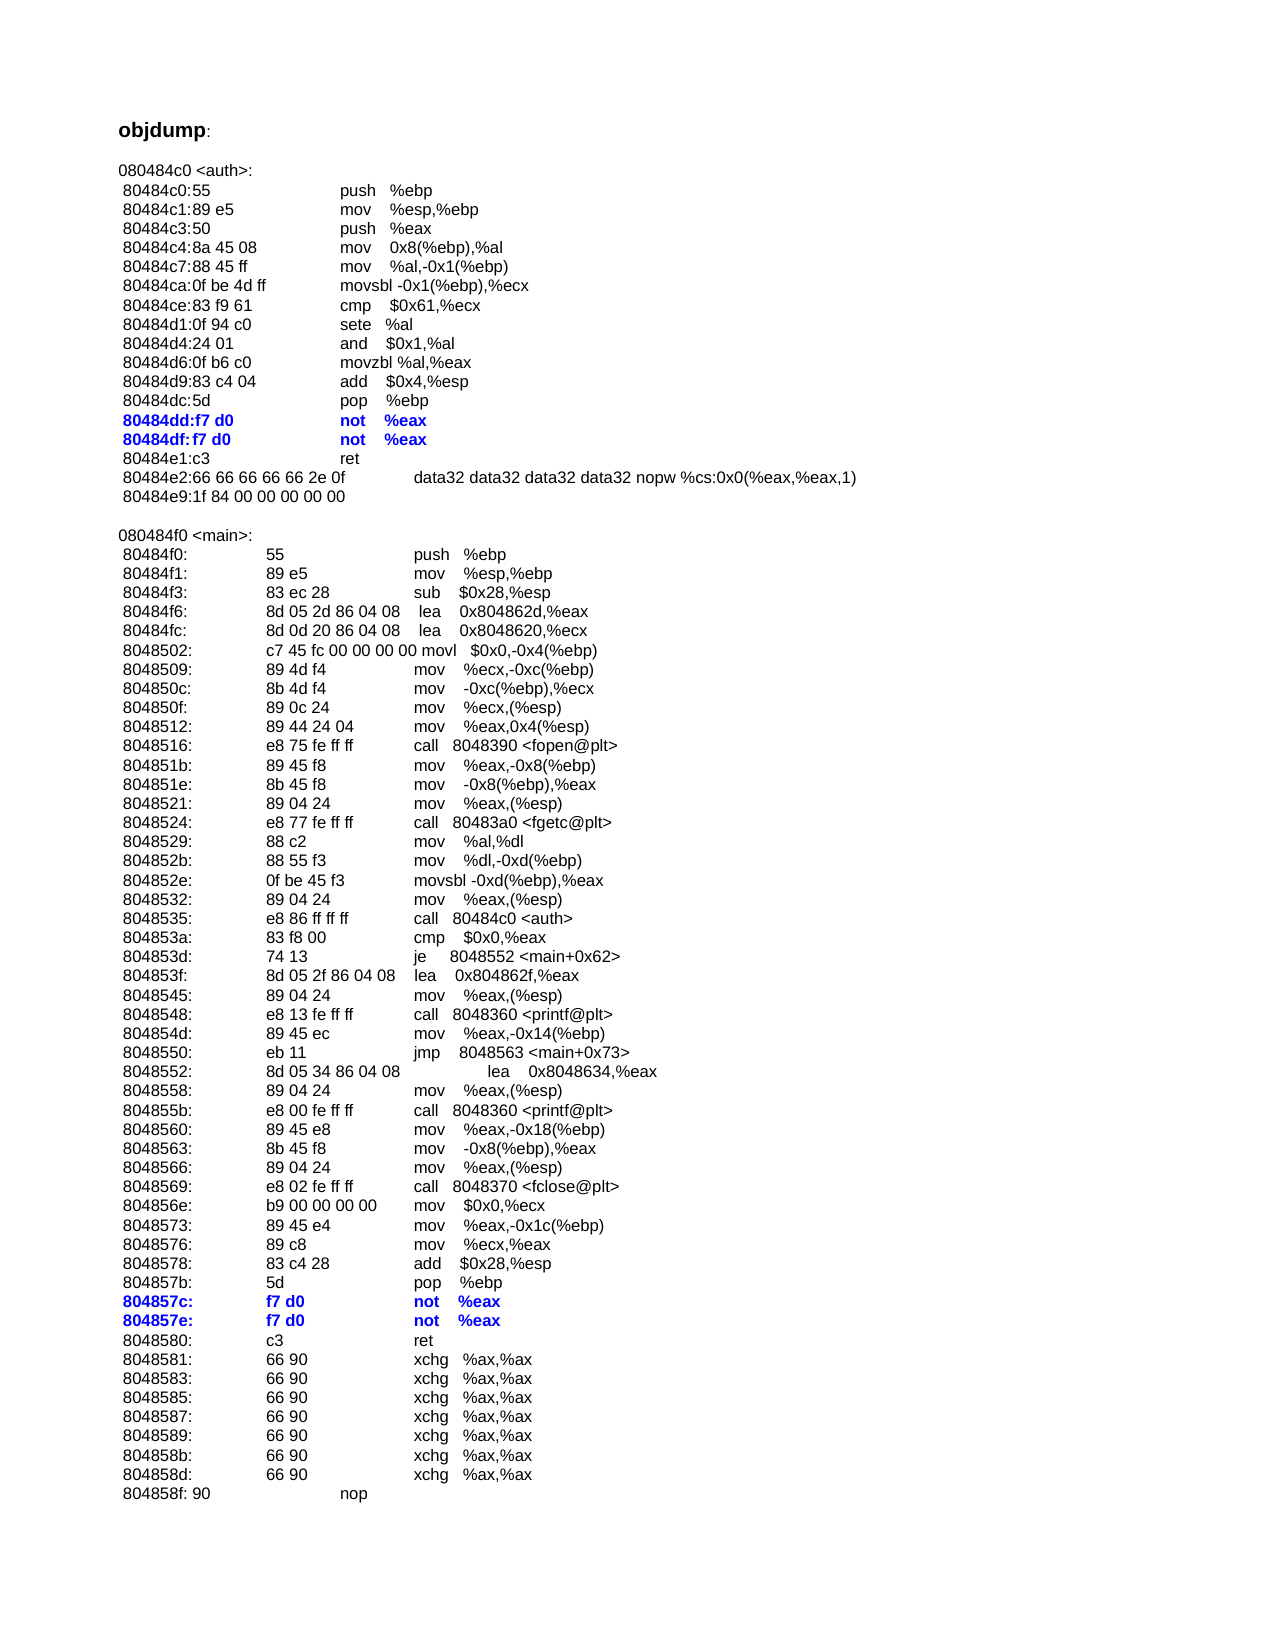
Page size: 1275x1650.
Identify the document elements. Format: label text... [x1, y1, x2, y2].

text 8048532: 89 04 24 mov %eax,(%esp) [118, 889, 1157, 909]
text 80484dc: 5d pop %ebp [118, 391, 1157, 410]
text 8048521: 89 04 24 mov %eax,(%esp) [118, 794, 1157, 813]
text 8048509: 89 4d f4 mov %ecx,-0xc(%ebp) [118, 659, 1157, 679]
text 8048587: 66 90 xchg %ax,%ax [118, 1407, 1157, 1426]
text 80484e9:1f 84 00 00 00 00 00 [118, 487, 1157, 506]
text 8048535: e8 86 ff ff ff call 80484c0 <auth> [118, 909, 1157, 928]
text 80484f0: 55 push %ebp [118, 544, 1157, 564]
text 80484ca: 0f be 4d ff movsbl -0x1(%ebp),%ecx [118, 276, 1157, 295]
text 80484c4: 8a 45 08 mov 0x8(%ebp),%al [118, 238, 1157, 257]
text 804858f: 90 nop [118, 1484, 1157, 1503]
text 8048589: 66 90 xchg %ax,%ax [118, 1426, 1157, 1445]
text 804853d: 74 13 je 8048552 <main+0x62> [118, 947, 1157, 966]
text 8048560: 89 45 e8 mov %eax,-0x18(%ebp) [118, 1119, 1157, 1139]
text 804853f: 8d 05 2f 86 04 08 lea 0x804862f,%eax [118, 966, 1157, 985]
text 8048550: eb 11 jmp 8048563 <main+0x73> [118, 1043, 1157, 1062]
text 804856e: b9 00 00 00 00 mov $0x0,%ecx [118, 1196, 1157, 1215]
text 8048581: 66 90 xchg %ax,%ax [118, 1349, 1157, 1369]
text 8048580: c3 ret [118, 1330, 1157, 1349]
text 8048576: 89 c8 mov %ecx,%eax [118, 1234, 1157, 1254]
text 80484e2:66 66 66 66 66 2e 0f data32 data32 data32 data32 nopw %cs:0x0(%eax,%eax,1) [118, 468, 1157, 487]
text 80484f6: 8d 05 2d 86 04 08 lea 0x804862d,%eax [118, 602, 1157, 621]
text 80484c1: 89 e5 mov %esp,%ebp [118, 199, 1157, 219]
text 80484c3: 50 push %eax [118, 219, 1157, 238]
text 804854d: 89 45 ec mov %eax,-0x14(%ebp) [118, 1024, 1157, 1043]
text 8048558: 89 04 24 mov %eax,(%esp) [118, 1081, 1157, 1100]
text 80484d9:83 c4 04 add $0x4,%esp [118, 372, 1157, 391]
text 804855b: e8 00 fe ff ff call 8048360 <printf@plt> [118, 1100, 1157, 1119]
text 804851b: 89 45 f8 mov %eax,-0x8(%ebp) [118, 755, 1157, 774]
text 8048529: 88 c2 mov %al,%dl [118, 832, 1157, 851]
text 804850c: 8b 4d f4 mov -0xc(%ebp),%ecx [118, 679, 1157, 698]
text 8048516: e8 75 fe ff ff call 8048390 <fopen@plt> [118, 736, 1157, 755]
text 804851e: 8b 45 f8 mov -0x8(%ebp),%eax [118, 774, 1157, 794]
text 80484ce: 83 f9 61 cmp $0x61,%ecx [118, 295, 1157, 314]
text 804850f: 89 0c 24 mov %ecx,(%esp) [118, 698, 1157, 717]
text 80484d1:0f 94 c0 sete %al [118, 314, 1157, 334]
text 8048524: e8 77 fe ff ff call 80483a0 <fgetc@plt> [118, 813, 1157, 832]
text 804858b: 66 90 xchg %ax,%ax [118, 1445, 1157, 1464]
text 8048502: c7 45 fc 00 00 00 00 movl $0x0,-0x4(%ebp) [118, 640, 1157, 659]
text 80484f1: 89 e5 mov %esp,%ebp [118, 564, 1157, 583]
text 8048585: 66 90 xchg %ax,%ax [118, 1388, 1157, 1407]
text 8048545: 89 04 24 mov %eax,(%esp) [118, 985, 1157, 1004]
text 8048566: 89 04 24 mov %eax,(%esp) [118, 1158, 1157, 1177]
text 80484d6:0f b6 c0 movzbl %al,%eax [118, 353, 1157, 372]
text 80484c0: 55 push %ebp [118, 180, 1157, 199]
text 8048569: e8 02 fe ff ff call 8048370 <fclose@plt> [118, 1177, 1157, 1196]
text 804858d: 66 90 xchg %ax,%ax [118, 1464, 1157, 1484]
text 804852b: 88 55 f3 mov %dl,-0xd(%ebp) [118, 851, 1157, 870]
text 8048583: 66 90 xchg %ax,%ax [118, 1369, 1157, 1388]
text 80484e1:c3 ret [118, 449, 1157, 468]
text 804852e: 0f be 45 f3 movsbl -0xd(%ebp),%eax [118, 870, 1157, 889]
text 8048563: 8b 45 f8 mov -0x8(%ebp),%eax [118, 1139, 1157, 1158]
text 8048573: 89 45 e4 mov %eax,-0x1c(%ebp) [118, 1215, 1157, 1234]
text 804857b: 5d pop %ebp [118, 1273, 1157, 1292]
text 8048552: 8d 05 34 86 04 08 lea 0x8048634,%eax [118, 1062, 1157, 1081]
text 8048578: 83 c4 28 add $0x28,%esp [118, 1254, 1157, 1273]
text 8048548: e8 13 fe ff ff call 8048360 <printf@plt> [118, 1004, 1157, 1024]
text 080484f0 <main>: [118, 525, 1157, 544]
text 80484fc: 8d 0d 20 86 04 08 lea 0x8048620,%ecx [118, 621, 1157, 640]
text 804857e: f7 d0 not %eax [118, 1311, 1157, 1330]
text 80484f3: 83 ec 28 sub $0x28,%esp [118, 583, 1157, 602]
text 80484d4:24 01 and $0x1,%al [118, 334, 1157, 353]
text 080484c0 <auth>: [118, 161, 1157, 180]
text 80484df: f7 d0 not %eax [118, 429, 1157, 449]
text 804853a: 83 f8 00 cmp $0x0,%eax [118, 928, 1157, 947]
text 8048512: 89 44 24 04 mov %eax,0x4(%esp) [118, 717, 1157, 736]
text 80484c7: 88 45 ff mov %al,-0x1(%ebp) [118, 257, 1157, 276]
text 804857c: f7 d0 not %eax [118, 1292, 1157, 1311]
text objdump: [118, 118, 1157, 142]
text 80484dd:f7 d0 not %eax [118, 410, 1157, 429]
